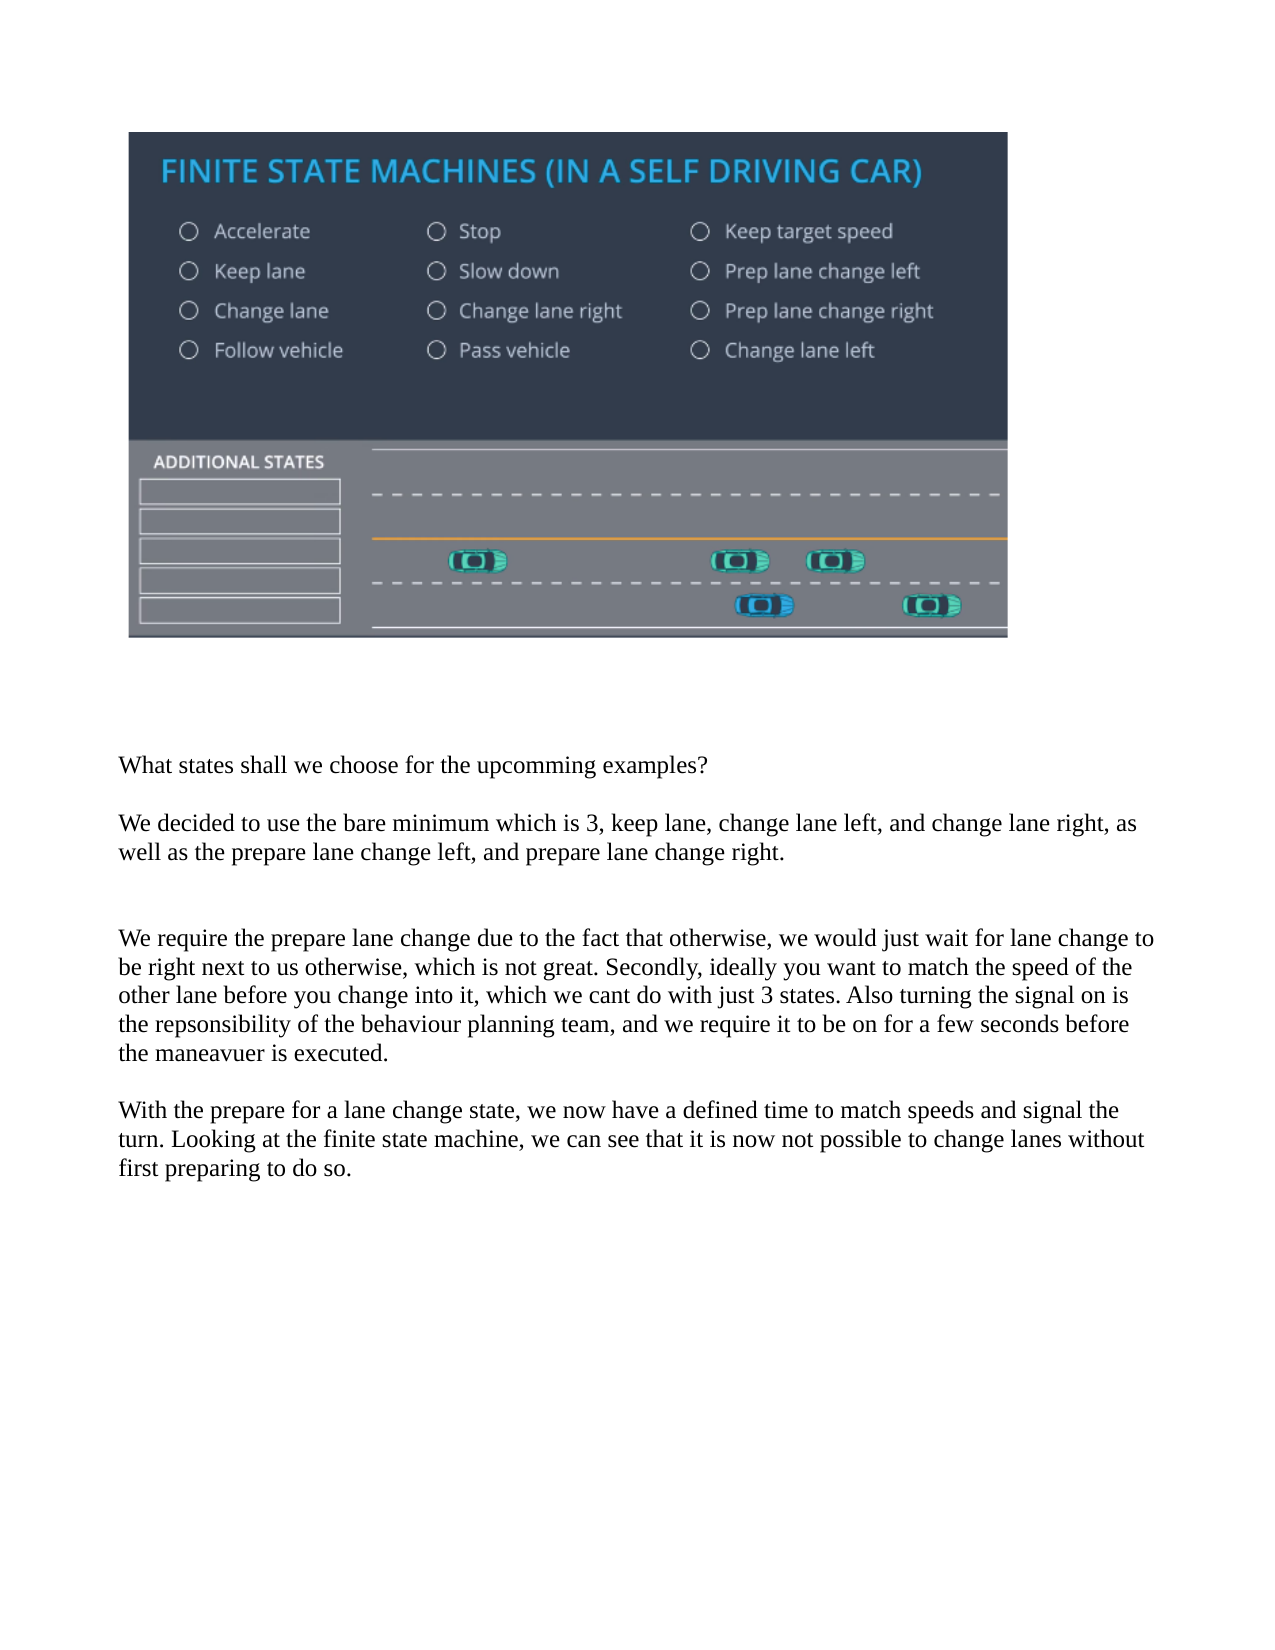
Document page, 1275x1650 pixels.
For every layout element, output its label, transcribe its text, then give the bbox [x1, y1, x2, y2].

text We decided to use the bare minimum which is 3, keep lane, change lane left, and change lane right, as well as the prepare lane change left, and prepare lane change right. [118, 808, 1157, 866]
text With the prepare for a lane change state, we now have a defined time to match speeds and signal the turn. Looking at the finite state machine, we can see that it is now not possible to change lanes without first preparing to do so. [118, 1096, 1157, 1182]
text We require the prepare lane change due to the fact that otherwise, we would just wait for lane change to be right next to us otherwise, which is not great. Secondly, ideally you want to match the speed of the other lane before you change into it, which we cant do with just 3 states. Also turning the signal on is the repsonsibility of the behaviour planning team, and we require it to be on for a few seconds before the maneavuer is executed. [118, 923, 1157, 1067]
text What states shall we choose for the upcomming examples? [118, 751, 1157, 779]
picture [128, 132, 1008, 646]
